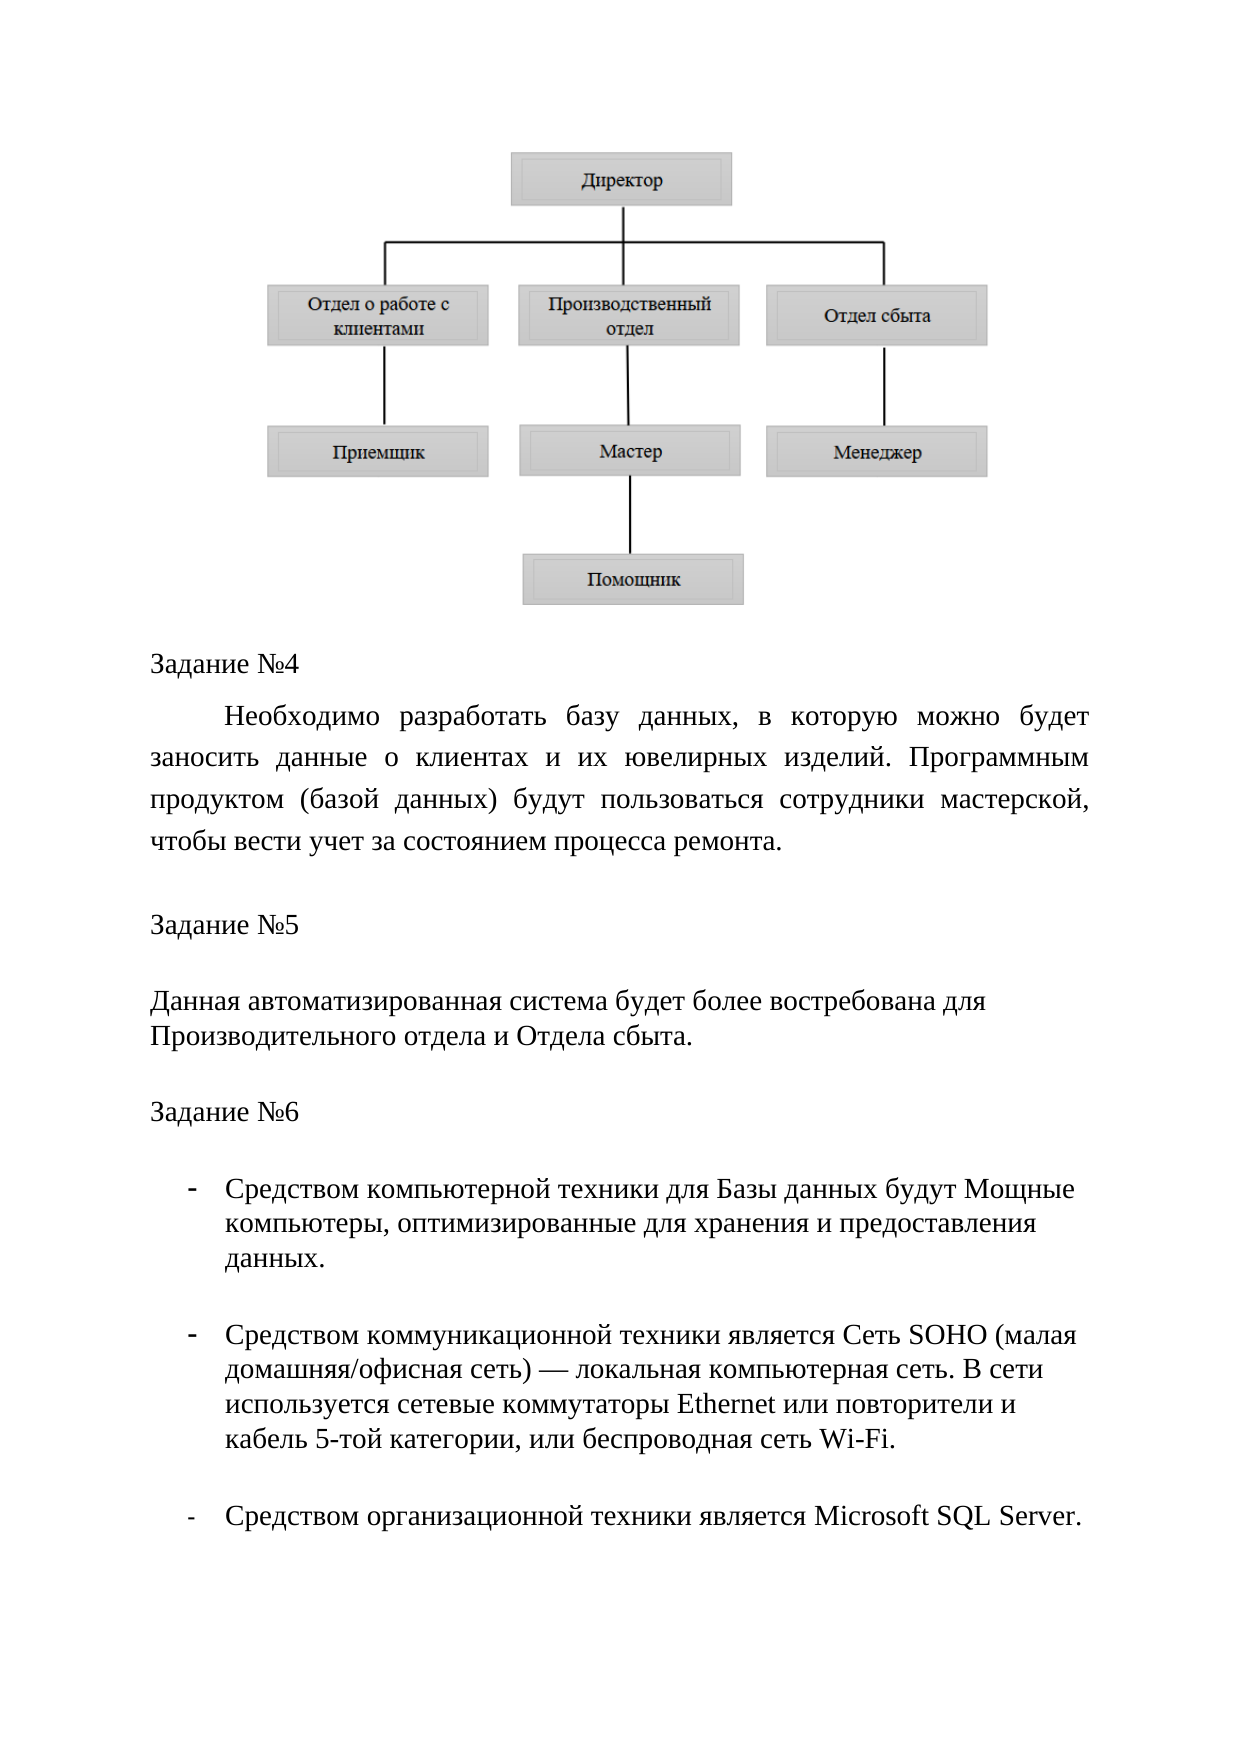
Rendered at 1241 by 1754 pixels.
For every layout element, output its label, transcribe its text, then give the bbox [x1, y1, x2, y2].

list Средством организационной техники является Microsoft SQL Server. [187, 1498, 1090, 1531]
text Данная автоматизированная система будет более востребована для Производительного отдела и Отдела сбыта. [150, 983, 1090, 1052]
text Необходимо разработать базу данных, в которую можно будет заносить данные о клиентах и их ювелирных изделий. Программным продуктом (базой данных) будут пользоваться сотрудники мастерской, чтобы вести учет за состоянием процесса ремонта. [150, 698, 1090, 857]
text Задание №6 [150, 1094, 1090, 1128]
text Задание №4 [150, 646, 1090, 680]
text Задание №5 [150, 907, 1090, 940]
list Средством компьютерной техники для Базы данных будут Мощные компьютеры, оптимизированные для хранения и предоставления данных. [187, 1171, 1090, 1274]
list Cредством коммуникационной техники является Сеть SOHO (малая домашняя/офисная сеть) — локальная компьютерная сеть. В сети используется сетевые коммутаторы Ethernet или повторители и кабель 5-той категории, или беспроводная сеть Wi-Fi. [187, 1317, 1090, 1455]
